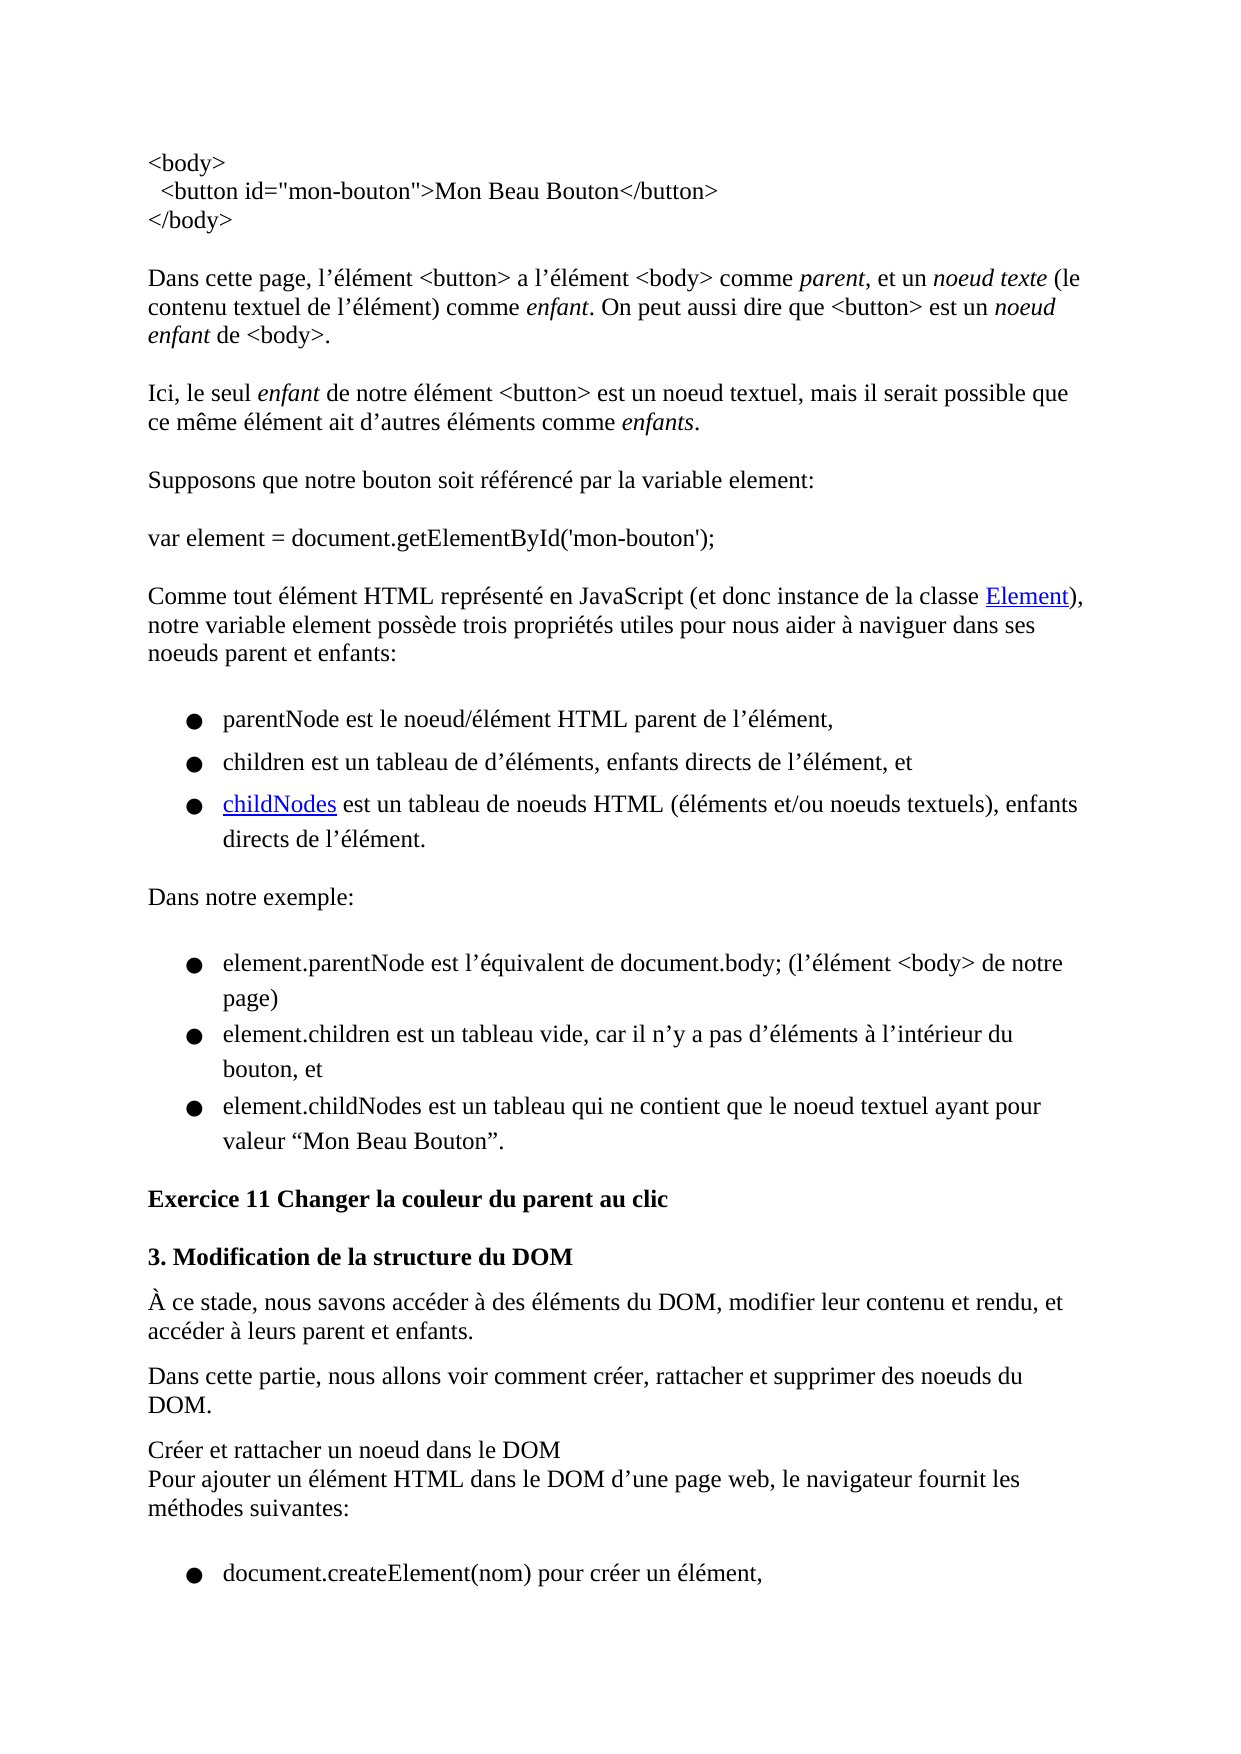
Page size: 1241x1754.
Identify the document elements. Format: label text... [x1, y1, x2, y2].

text À ce stade, nous savons accéder à des éléments du DOM, modifier leur contenu et rendu, et accéder à leurs parent et enfants. [148, 1287, 1093, 1345]
text <body> [148, 148, 1093, 176]
subtitle 3. Modification de la structure du DOM [148, 1242, 1093, 1271]
text <button id="mon-bouton">Mon Beau Bouton</button> [148, 176, 1093, 205]
list childNodes est un tableau de noeuds HTML (éléments et/ou noeuds textuels), enfants directs de l’élément. [185, 782, 1093, 853]
list element.childNodes est un tableau qui ne contient que le noeud textuel ayant pour valeur “Mon Beau Bouton”. [185, 1083, 1093, 1155]
text Dans cette page, l’élément <button> a l’élément <body> comme parent, et un noeud texte (le contenu textuel de l’élément) comme enfant. On peut aussi dire que <button> est un noeud enfant de <body>. [148, 263, 1093, 349]
text Supposons que notre bouton soit référencé par la variable element: [148, 465, 1093, 494]
text Dans notre exemple: [148, 882, 1093, 911]
list element.children est un tableau vide, car il n’y a pas d’éléments à l’intérieur du bouton, et [185, 1012, 1093, 1083]
list parentNode est le noeud/élément HTML parent de l’élément, [185, 696, 1093, 739]
text Comme tout élément HTML représenté en JavaScript (et donc instance de la classe Element), notre variable element possède trois propriétés utiles pour nous aider à naviguer dans ses noeuds parent et enfants: [148, 581, 1093, 667]
list document.createElement(nom) pour créer un élément, [185, 1551, 1093, 1594]
list children est un tableau de d’éléments, enfants directs de l’élément, et [185, 739, 1093, 782]
list element.parentNode est l’équivalent de document.body; (l’élément <body> de notre page) [185, 940, 1093, 1012]
text Pour ajouter un élément HTML dans le DOM d’une page web, le navigateur fournit les méthodes suivantes: [148, 1464, 1093, 1522]
text Ici, le seul enfant de notre élément <button> est un noeud textuel, mais il serait possible que ce même élément ait d’autres éléments comme enfants. [148, 378, 1093, 436]
text Dans cette partie, nous allons voir comment créer, rattacher et supprimer des noeuds du DOM. [148, 1361, 1093, 1419]
text </body> [148, 205, 1093, 234]
text var element = document.getElementById('mon-bouton'); [148, 523, 1093, 552]
subtitle Créer et rattacher un noeud dans le DOM [148, 1436, 1093, 1464]
text Exercice 11 Changer la couleur du parent au clic [148, 1184, 1093, 1213]
